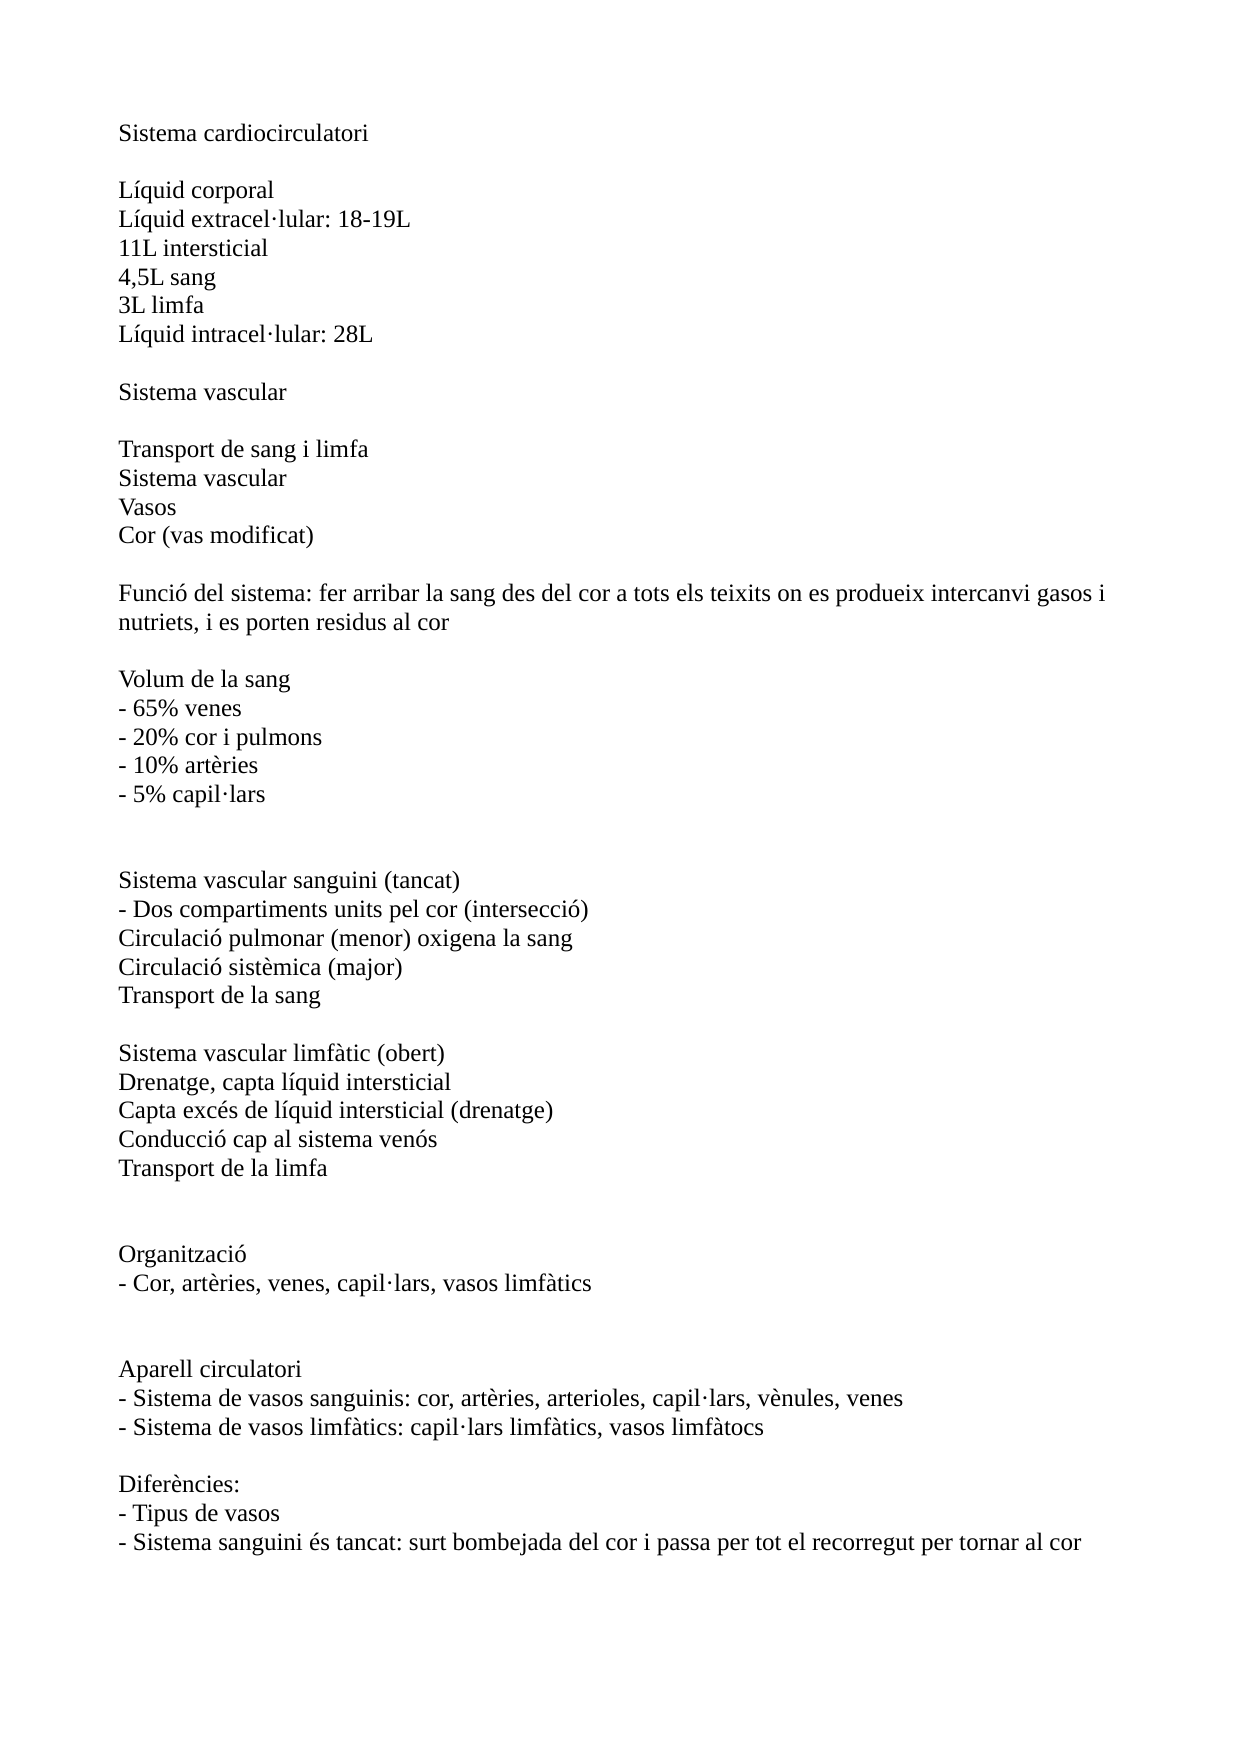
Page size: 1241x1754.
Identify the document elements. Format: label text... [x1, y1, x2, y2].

text 4,5L sang [118, 262, 1122, 291]
text Transport de sang i limfa [118, 434, 1122, 463]
text Circulació sistèmica (major) [118, 952, 1122, 981]
text Conducció cap al sistema venós [118, 1124, 1122, 1153]
text Circulació pulmonar (menor) oxigena la sang [118, 923, 1122, 952]
text Sistema vascular limfàtic (obert) [118, 1038, 1122, 1067]
text Transport de la limfa [118, 1153, 1122, 1182]
text 11L intersticial [118, 233, 1122, 262]
text - Dos compartiments units pel cor (intersecció) [118, 894, 1122, 923]
text Sistema cardiocirculatori [118, 118, 1122, 147]
text Aparell circulatori [118, 1354, 1122, 1383]
text - Tipus de vasos [118, 1498, 1122, 1527]
text Cor (vas modificat) [118, 521, 1122, 549]
text Vasos [118, 492, 1122, 521]
text - Cor, artèries, venes, capil·lars, vasos limfàtics [118, 1268, 1122, 1297]
text Sistema vascular sanguini (tancat) [118, 866, 1122, 894]
text - Sistema de vasos limfàtics: capil·lars limfàtics, vasos limfàtocs [118, 1412, 1122, 1441]
text Organització [118, 1239, 1122, 1268]
text - 10% artèries [118, 751, 1122, 779]
text - Sistema sanguini és tancat: surt bombejada del cor i passa per tot el recorregut per tornar al cor [118, 1527, 1122, 1556]
text - 20% cor i pulmons [118, 722, 1122, 751]
text - 5% capil·lars [118, 779, 1122, 808]
text Diferències: [118, 1469, 1122, 1498]
text Drenatge, capta líquid intersticial [118, 1067, 1122, 1096]
text Volum de la sang [118, 664, 1122, 693]
text Líquid intracel·lular: 28L [118, 319, 1122, 348]
text Funció del sistema: fer arribar la sang des del cor a tots els teixits on es produeix intercanvi gasos i nutriets, i es porten residus al cor [118, 578, 1122, 636]
text - 65% venes [118, 693, 1122, 722]
text Capta excés de líquid intersticial (drenatge) [118, 1096, 1122, 1124]
text Transport de la sang [118, 981, 1122, 1009]
text 3L limfa [118, 291, 1122, 319]
text Sistema vascular [118, 463, 1122, 492]
text Líquid extracel·lular: 18-19L [118, 204, 1122, 233]
text - Sistema de vasos sanguinis: cor, artèries, arterioles, capil·lars, vènules, venes [118, 1383, 1122, 1412]
text Líquid corporal [118, 176, 1122, 204]
text Sistema vascular [118, 377, 1122, 406]
